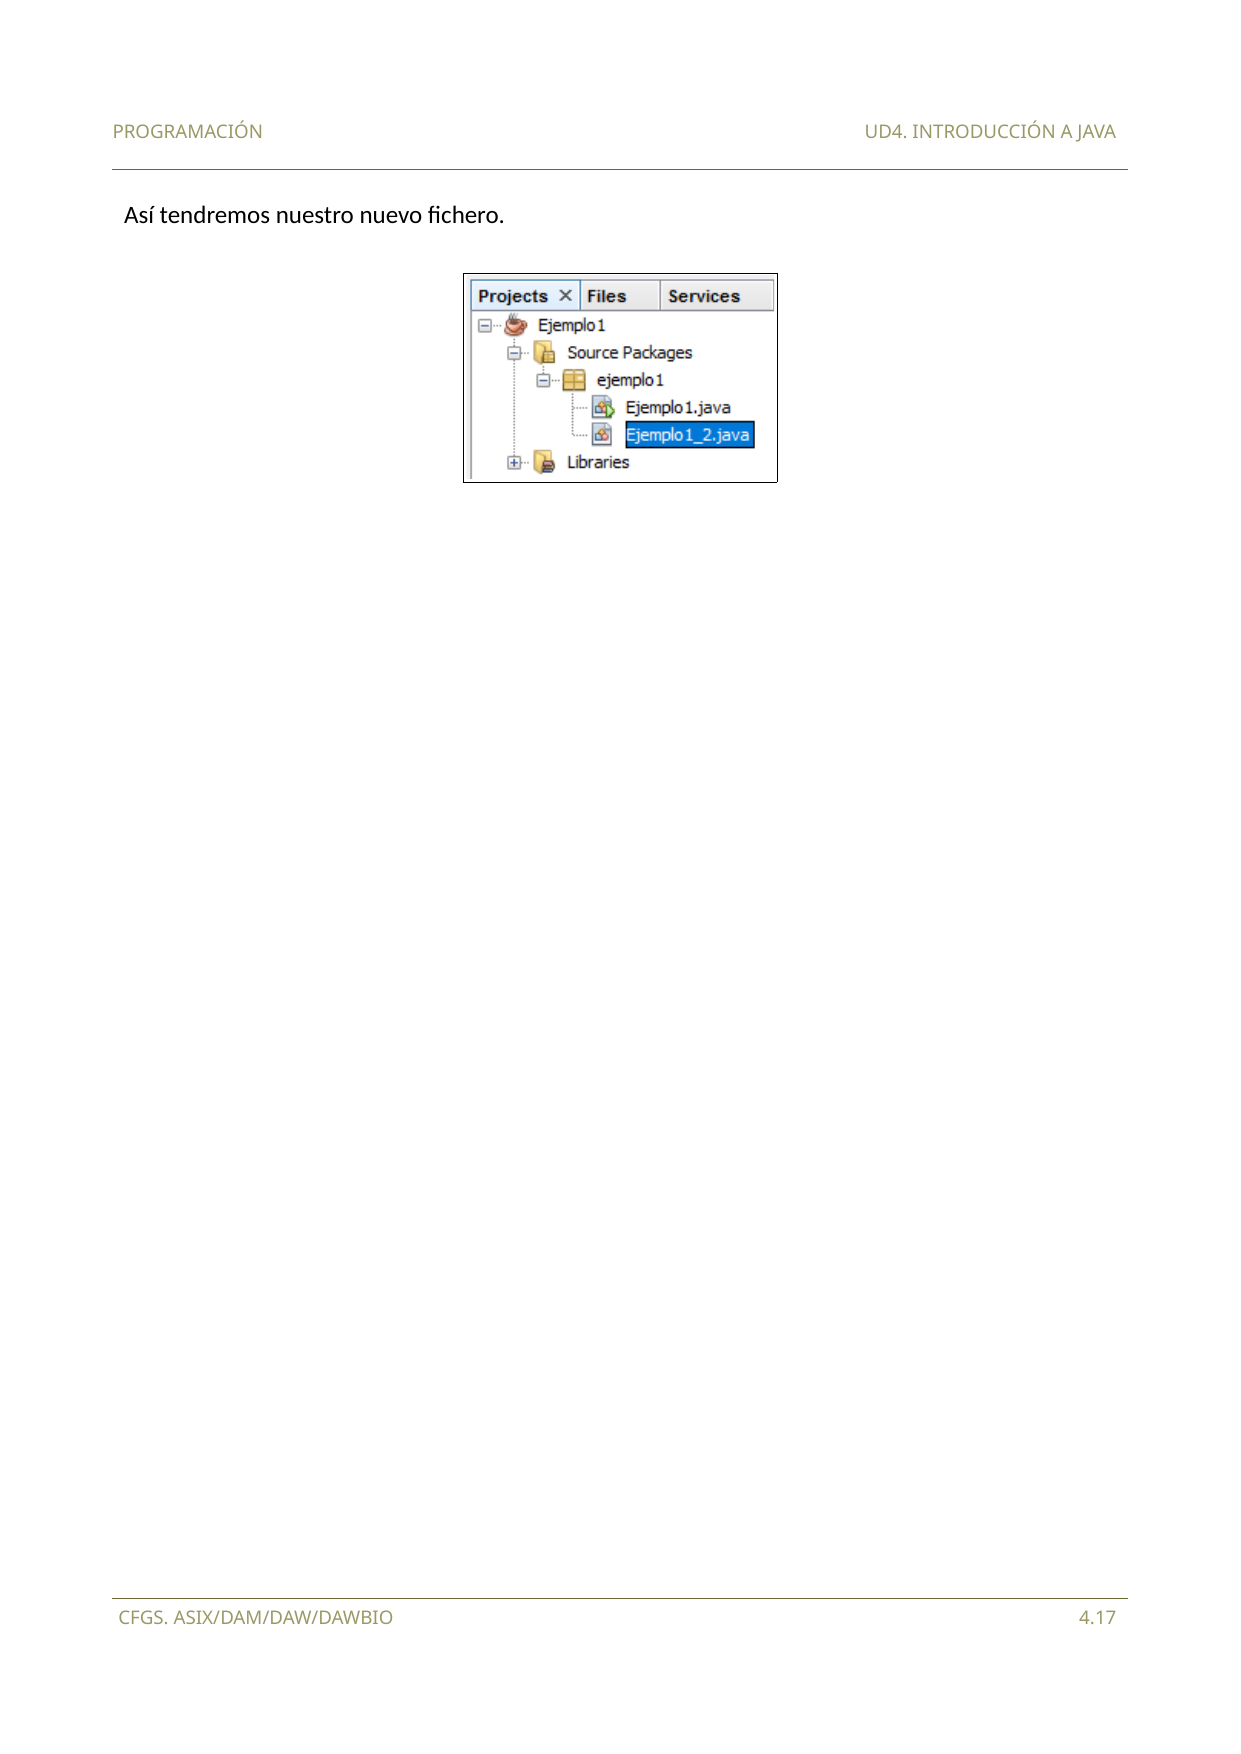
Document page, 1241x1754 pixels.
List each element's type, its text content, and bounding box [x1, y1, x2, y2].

text Así tendremos nuestro nuevo fichero. [112, 199, 1128, 229]
picture [466, 275, 775, 479]
